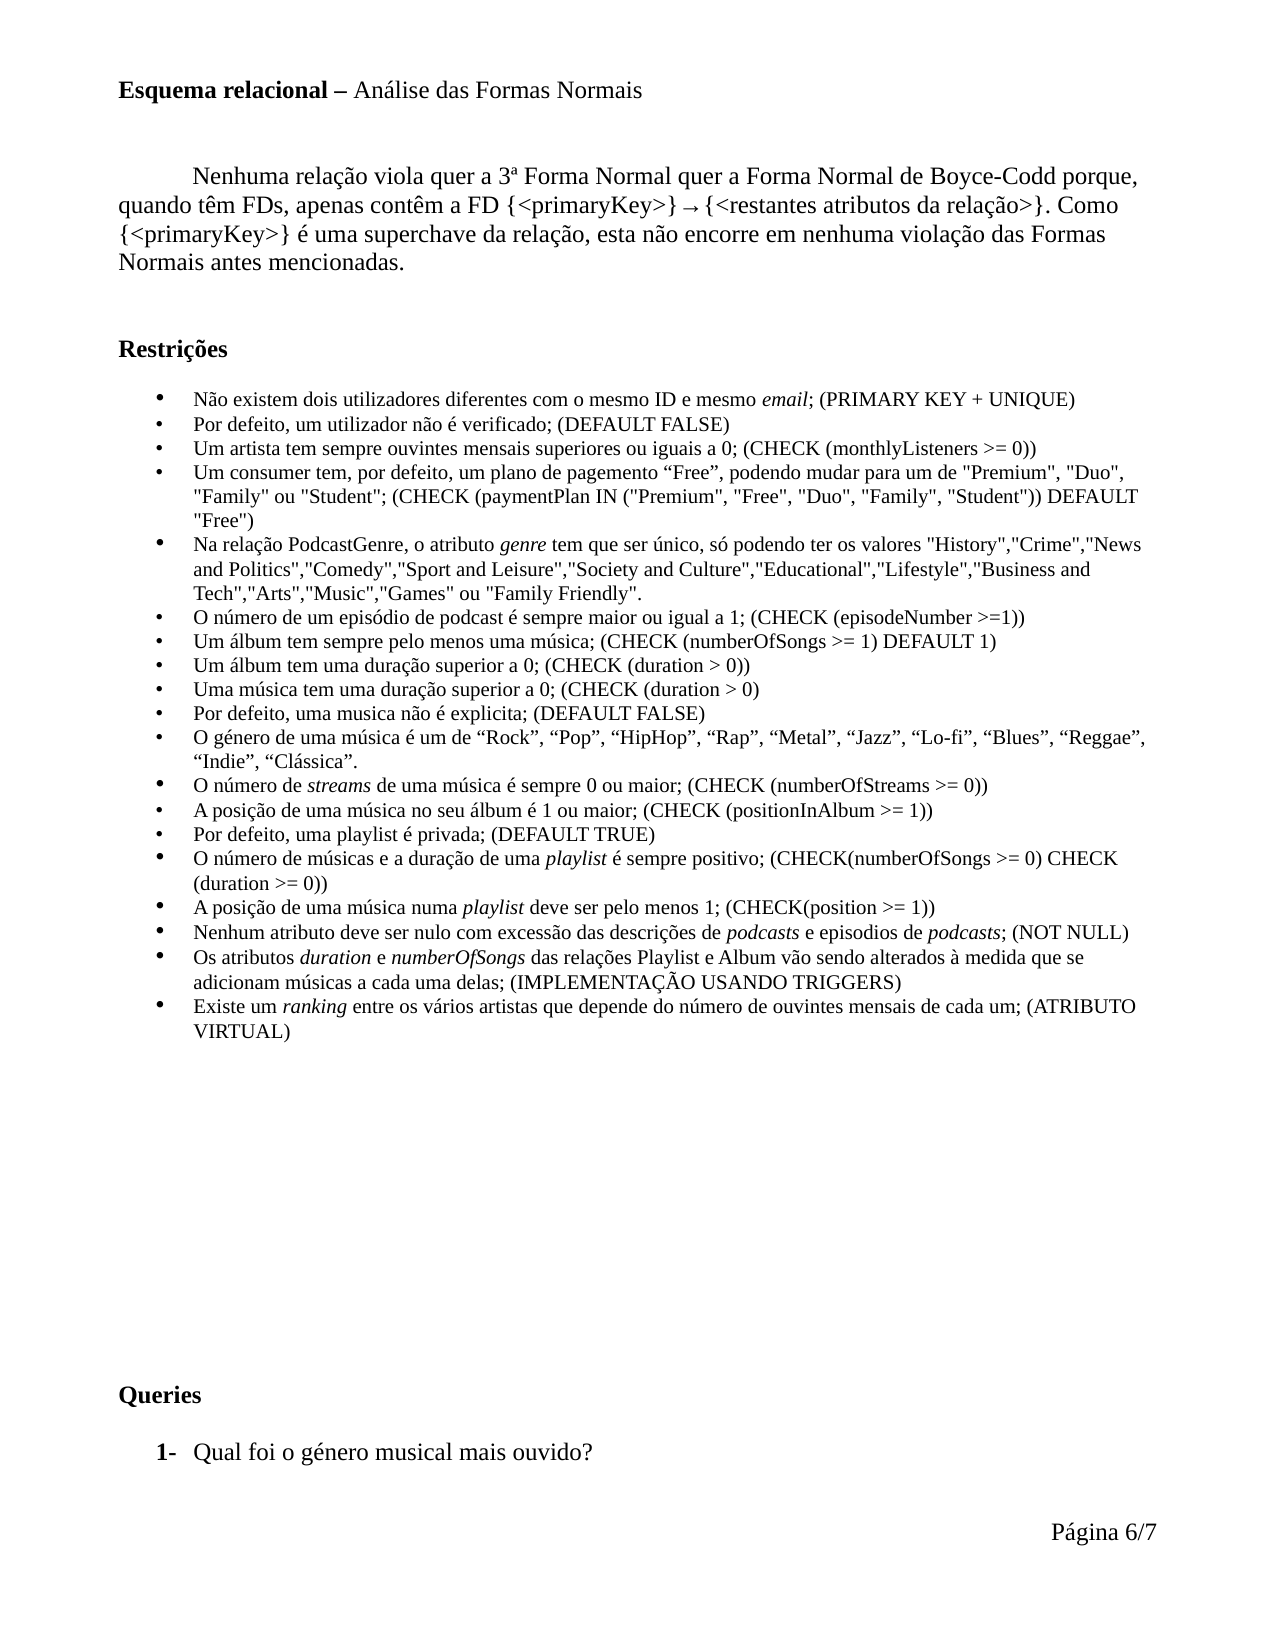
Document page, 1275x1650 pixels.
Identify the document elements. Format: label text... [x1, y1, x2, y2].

list Por defeito, uma playlist é privada; (DEFAULT TRUE) [156, 822, 1157, 846]
list Um álbum tem uma duração superior a 0; (CHECK (duration > 0)) [156, 653, 1157, 677]
list Por defeito, um utilizador não é verificado; (DEFAULT FALSE) [156, 411, 1157, 436]
text Nenhuma relação viola quer a 3ª Forma Normal quer a Forma Normal de Boyce-Codd porque, quando têm FDs, apenas contêm a FD {<primaryKey>}→{<restantes atributos da relação>}. Como {<primaryKey>} é uma superchave da relação, esta não encorre em nenhuma violação das Formas Normais antes mencionadas. [118, 161, 1157, 276]
list A posição de uma música no seu álbum é 1 ou maior; (CHECK (positionInAlbum >= 1)) [156, 798, 1157, 822]
list Um artista tem sempre ouvintes mensais superiores ou iguais a 0; (CHECK (monthlyListeners >= 0)) [156, 436, 1157, 459]
list Por defeito, uma musica não é explicita; (DEFAULT FALSE) [156, 701, 1157, 725]
list O número de um episódio de podcast é sempre maior ou igual a 1; (CHECK (episodeNumber >=1)) [156, 605, 1157, 629]
list Existe um ranking entre os vários artistas que depende do número de ouvintes mensais de cada um; (ATRIBUTO VIRTUAL) [156, 994, 1157, 1043]
list Uma música tem uma duração superior a 0; (CHECK (duration > 0) [156, 677, 1157, 701]
list A posição de uma música numa playlist deve ser pelo menos 1; (CHECK(position >= 1)) [156, 895, 1157, 920]
list Qual foi o género musical mais ouvido? [156, 1437, 1157, 1466]
list Um álbum tem sempre pelo menos uma música; (CHECK (numberOfSongs >= 1) DEFAULT 1) [156, 629, 1157, 653]
list O número de streams de uma música é sempre 0 ou maior; (CHECK (numberOfStreams >= 0)) [156, 773, 1157, 798]
text Restrições [118, 334, 1157, 362]
list Não existem dois utilizadores diferentes com o mesmo ID e mesmo email; (PRIMARY KEY + UNIQUE) [156, 387, 1157, 411]
list Os atributos duration e numberOfSongs das relações Playlist e Album vão sendo alterados à medida que se adicionam músicas a cada uma delas; (IMPLEMENTAÇÃO USANDO TRIGGERS) [156, 945, 1157, 994]
list O número de músicas e a duração de uma playlist é sempre positivo; (CHECK(numberOfSongs >= 0) CHECK (duration >= 0)) [156, 846, 1157, 895]
text Queries [118, 1380, 1157, 1408]
list Nenhum atributo deve ser nulo com excessão das descrições de podcasts e episodios de podcasts; (NOT NULL) [156, 920, 1157, 945]
list Na relação PodcastGenre, o atributo genre tem que ser único, só podendo ter os valores "History","Crime","News and Politics","Comedy","Sport and Leisure","Society and Culture","Educational","Lifestyle","Business and Tech","Arts","Music","Games" ou "Family Friendly". [156, 532, 1157, 605]
list Um consumer tem, por defeito, um plano de pagemento “Free”, podendo mudar para um de "Premium", "Duo", "Family" ou "Student"; (CHECK (paymentPlan IN ("Premium", "Free", "Duo", "Family", "Student")) DEFAULT "Free") [156, 459, 1157, 532]
text Esquema relacional – Análise das Formas Normais [118, 75, 1157, 104]
list O género de uma música é um de “Rock”, “Pop”, “HipHop”, “Rap”, “Metal”, “Jazz”, “Lo-fi”, “Blues”, “Reggae”, “Indie”, “Clássica”. [156, 725, 1157, 773]
